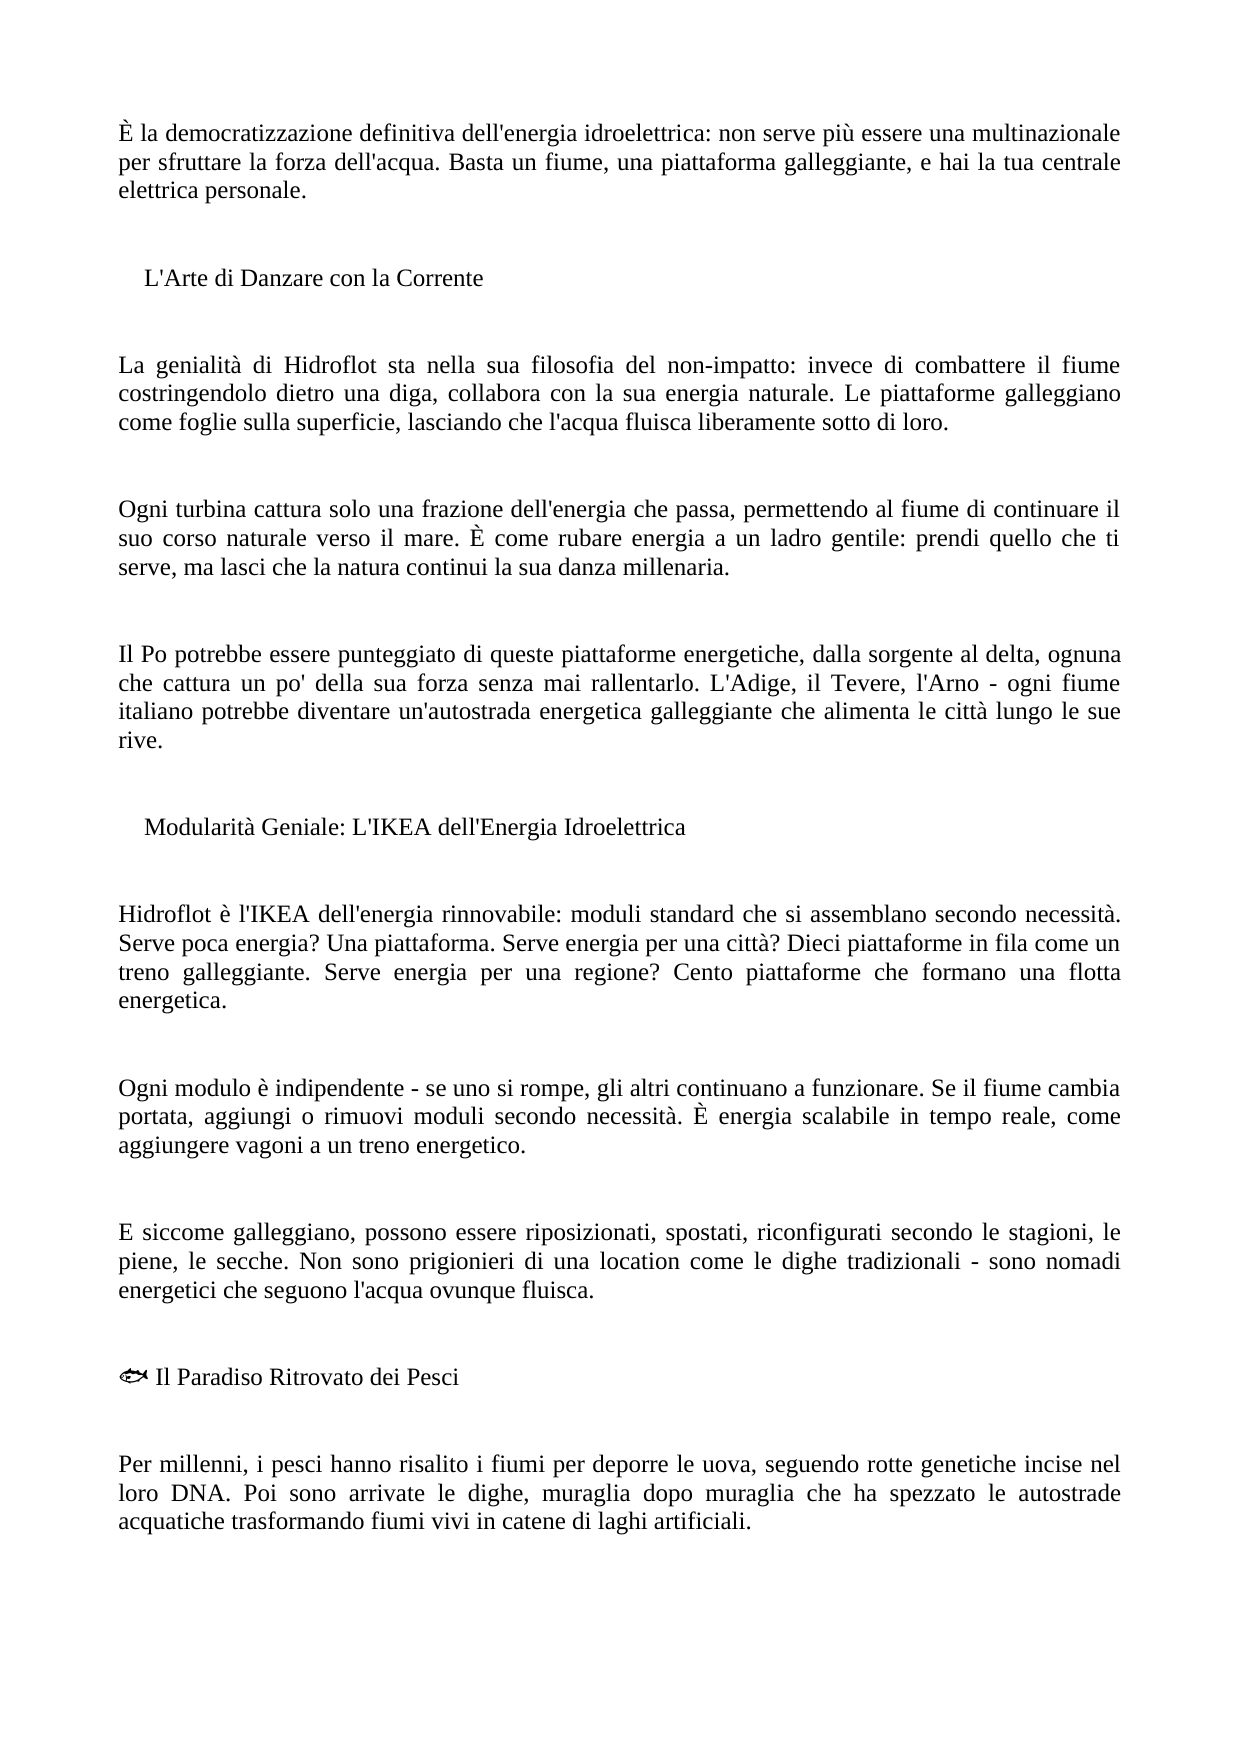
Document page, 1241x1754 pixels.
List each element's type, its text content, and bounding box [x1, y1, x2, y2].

text La genialità di Hidroflot sta nella sua filosofia del non-impatto: invece di combattere il fiume costringendolo dietro una diga, collabora con la sua energia naturale. Le piattaforme galleggiano come foglie sulla superficie, lasciando che l'acqua fluisca liberamente sotto di loro. [118, 350, 1122, 436]
text Il Po potrebbe essere punteggiato di queste piattaforme energetiche, dalla sorgente al delta, ognuna che cattura un po' della sua forza senza mai rallentarlo. L'Adige, il Tevere, l'Arno - ogni fiume italiano potrebbe diventare un'autostrada energetica galleggiante che alimenta le città lungo le sue rive. [118, 639, 1122, 754]
text Hidroflot è l'IKEA dell'energia rinnovabile: moduli standard che si assemblano secondo necessità. Serve poca energia? Una piattaforma. Serve energia per una città? Dieci piattaforme in fila come un treno galleggiante. Serve energia per una regione? Cento piattaforme che formano una flotta energetica. [118, 899, 1122, 1014]
text È la democratizzazione definitiva dell'energia idroelettrica: non serve più essere una multinazionale per sfruttare la forza dell'acqua. Basta un fiume, una piattaforma galleggiante, e hai la tua centrale elettrica personale. [118, 118, 1122, 204]
subtitle 🐟 Il Paradiso Ritrovato dei Pesci [118, 1362, 1122, 1391]
subtitle 🌊 L'Arte di Danzare con la Corrente [118, 263, 1122, 291]
text Ogni turbina cattura solo una frazione dell'energia che passa, permettendo al fiume di continuare il suo corso naturale verso il mare. È come rubare energia a un ladro gentile: prendi quello che ti serve, ma lasci che la natura continui la sua danza millenaria. [118, 494, 1122, 581]
subtitle 🔧 Modularità Geniale: L'IKEA dell'Energia Idroelettrica [118, 812, 1122, 841]
text Ogni modulo è indipendente - se uno si rompe, gli altri continuano a funzionare. Se il fiume cambia portata, aggiungi o rimuovi moduli secondo necessità. È energia scalabile in tempo reale, come aggiungere vagoni a un treno energetico. [118, 1073, 1122, 1159]
text Per millenni, i pesci hanno risalito i fiumi per deporre le uova, seguendo rotte genetiche incise nel loro DNA. Poi sono arrivate le dighe, muraglia dopo muraglia che ha spezzato le autostrade acquatiche trasformando fiumi vivi in catene di laghi artificiali. [118, 1449, 1122, 1535]
text E siccome galleggiano, possono essere riposizionati, spostati, riconfigurati secondo le stagioni, le piene, le secche. Non sono prigionieri di una location come le dighe tradizionali - sono nomadi energetici che seguono l'acqua ovunque fluisca. [118, 1217, 1122, 1303]
